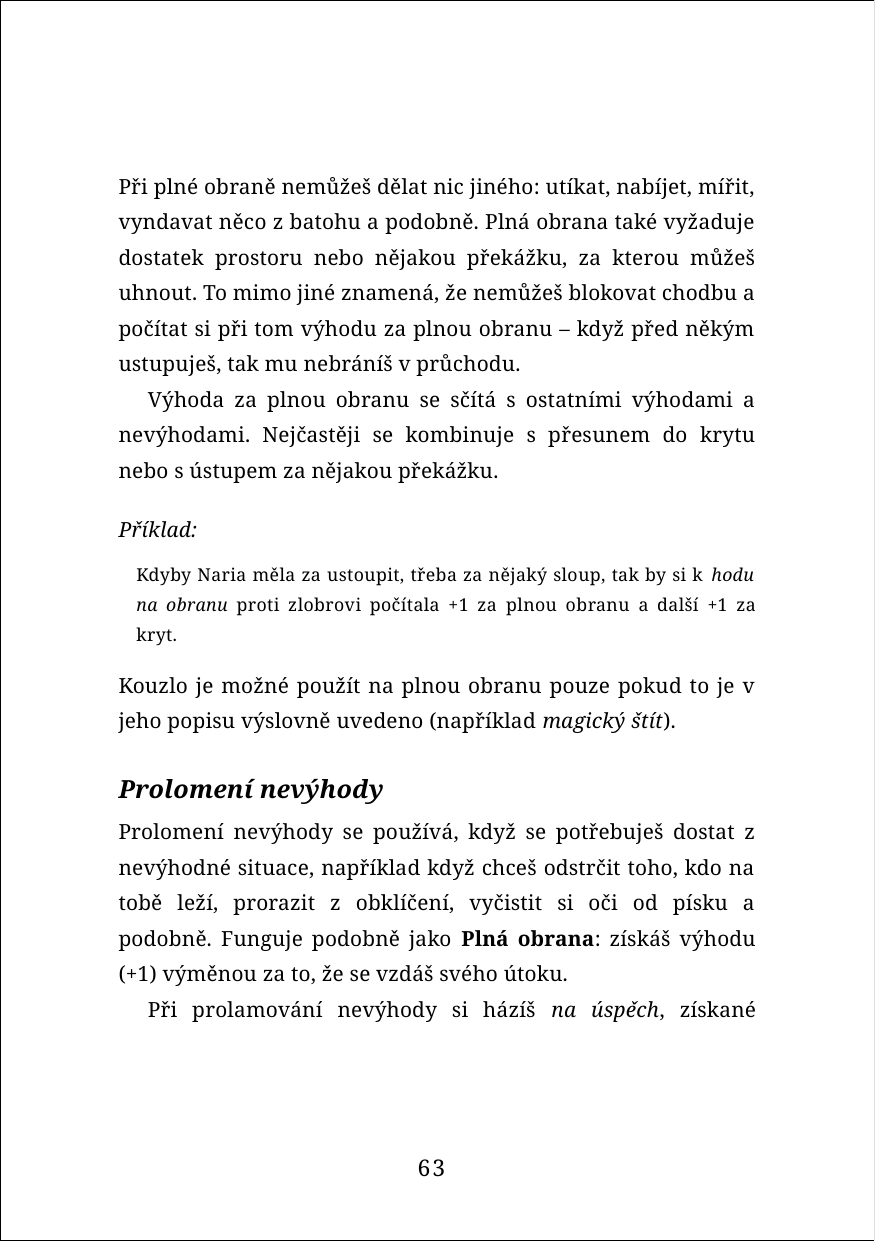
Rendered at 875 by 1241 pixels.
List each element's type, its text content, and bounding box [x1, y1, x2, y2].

text Prolomení nevýhody se používá, když se potřebuješ dostat z nevýhodné situace, například když chceš odstrčit toho, kdo na tobě leží, prorazit z obklíčení, vyčistit si oči od písku a podobně. Funguje podobně jako Plná obrana: získáš výhodu (+1) výměnou za to, že se vzdáš svého útoku. Při prolamování nevýhody si házíš na úspěch, získané [118, 817, 756, 1023]
text Při plné obraně nemůžeš dělat nic jiného: utíkat, nabíjet, mířit, vyndavat něco z batohu a podobně. Plná obrana také vyžaduje dostatek prostoru nebo nějakou překážku, za kterou můžeš uhnout. To mimo jiné znamená, že nemůžeš blokovat chodbu a počítat si při tom výhodu za plnou obranu – když před někým ustupuješ, tak mu nebráníš v průchodu. Výhoda za plnou obranu se sčítá s ostatními výhodami a nevýhodami. Nejčastěji se kombinuje s přesunem do krytu nebo s ústupem za nějakou překážku. [118, 172, 756, 484]
text Příklad: [118, 515, 756, 543]
text Kdyby Naria měla za ustoupit, třeba za nějaký sloup, tak by si k hodu na obranu proti zlobrovi počítala +1 za plnou obranu a další +1 za kryt. [136, 562, 756, 647]
text Kouzlo je možné použít na plnou obranu pouze pokud to je v jeho popisu výslovně uvedeno (například magický štít). [118, 671, 756, 735]
subtitle Prolomení nevýhody [118, 771, 756, 805]
